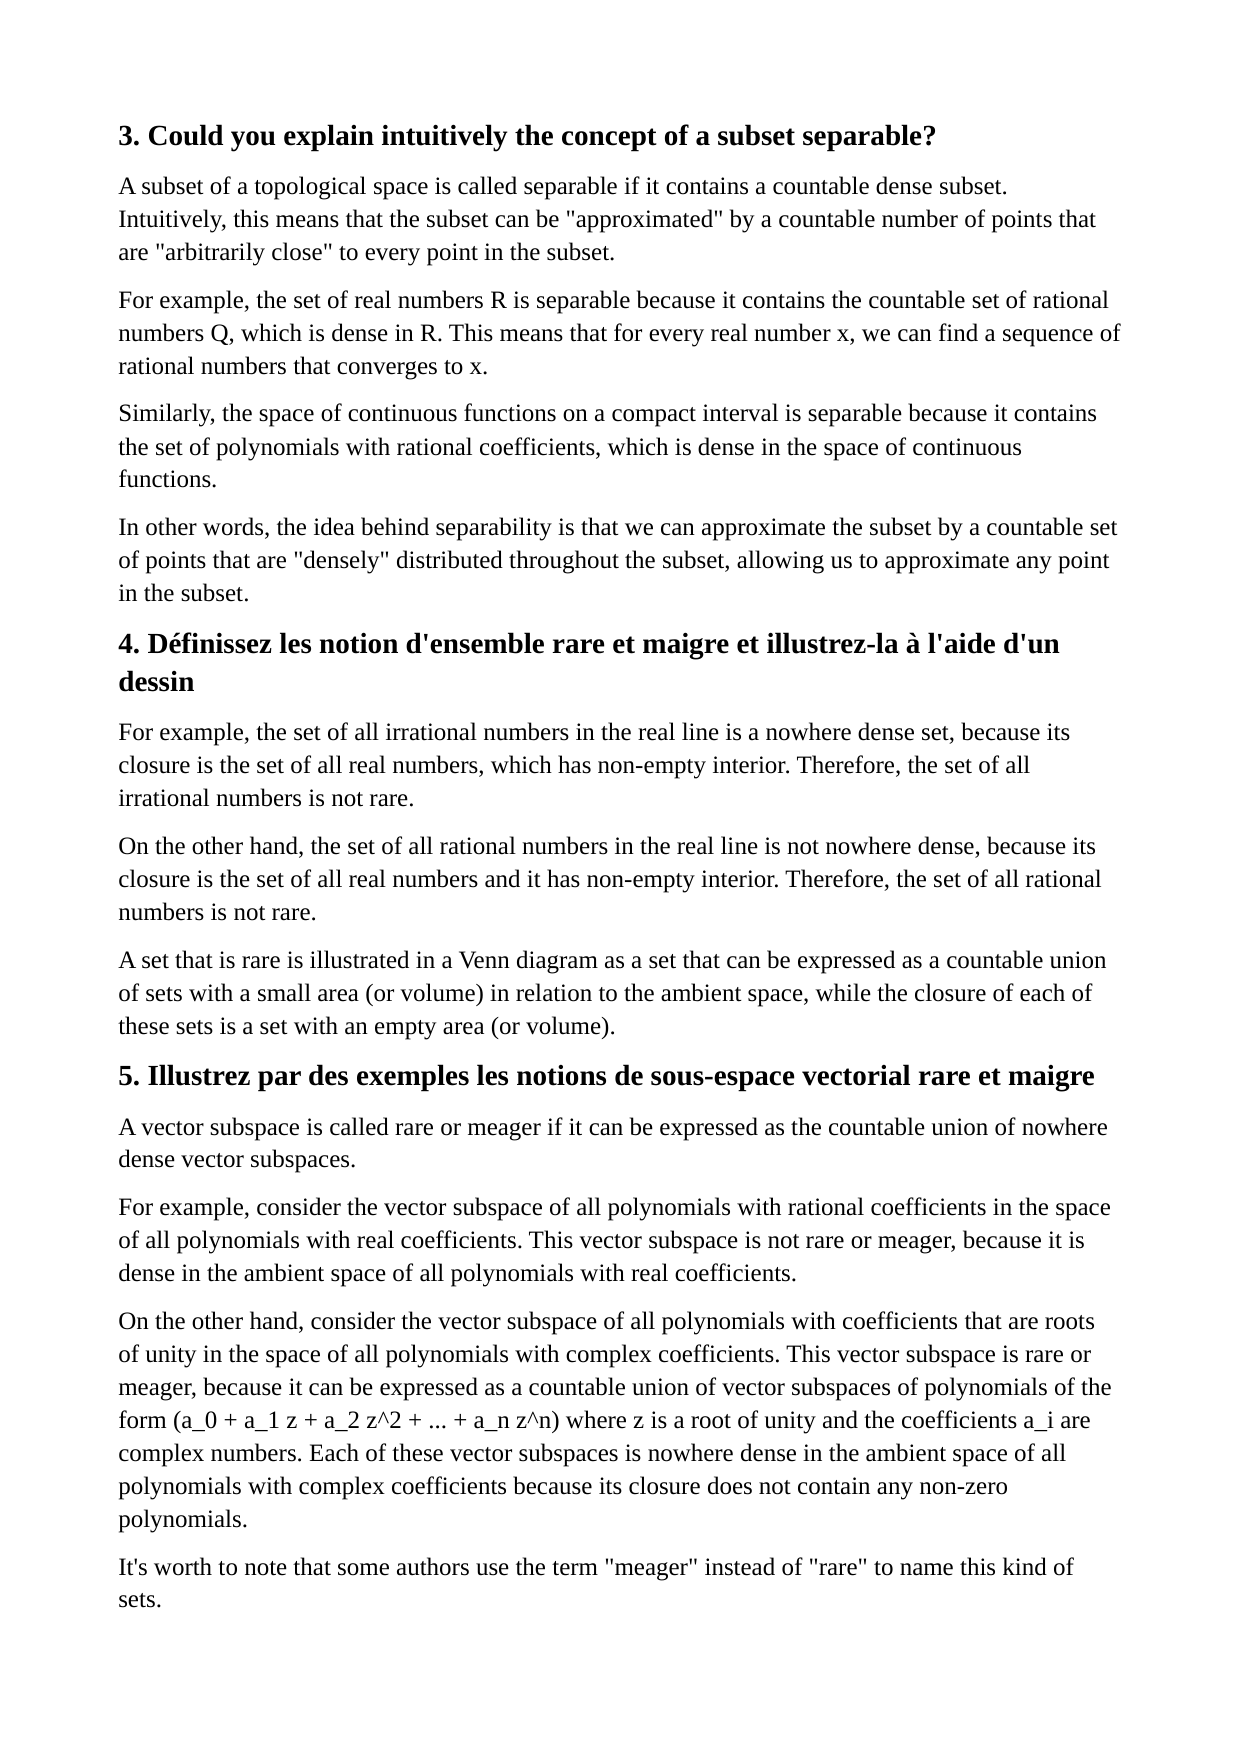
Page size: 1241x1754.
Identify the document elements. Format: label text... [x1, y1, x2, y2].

text For example, the set of all irrational numbers in the real line is a nowhere dense set, because its closure is the set of all real numbers, which has non-empty interior. Therefore, the set of all irrational numbers is not rare. [118, 717, 1122, 812]
text A subset of a topological space is called separable if it contains a countable dense subset. Intuitively, this means that the subset can be "approximated" by a countable number of points that are "arbitrarily close" to every point in the subset. [118, 171, 1122, 266]
text A set that is rare is illustrated in a Venn diagram as a set that can be expressed as a countable union of sets with a small area (or volume) in relation to the ambient space, while the closure of each of these sets is a set with an empty area (or volume). [118, 945, 1122, 1039]
text In other words, the idea behind separability is that we can approximate the subset by a countable set of points that are "densely" distributed throughout the subset, allowing us to approximate any point in the subset. [118, 512, 1122, 607]
text It's worth to note that some authors use the term "meager" instead of "rare" to name this kind of sets. [118, 1552, 1122, 1613]
text A vector subspace is called rare or meager if it can be expressed as the countable union of nowhere dense vector subspaces. [118, 1112, 1122, 1173]
text 4. Définissez les notion d'ensemble rare et maigre et illustrez-la à l'aide d'un dessin [118, 626, 1122, 698]
text Similarly, the space of continuous functions on a compact interval is separable because it contains the set of polynomials with rational coefficients, which is dense in the space of continuous functions. [118, 398, 1122, 493]
text 5. Illustrez par des exemples les notions de sous-espace vectorial rare et maigre [118, 1058, 1122, 1092]
text On the other hand, consider the vector subspace of all polynomials with coefficients that are roots of unity in the space of all polynomials with complex coefficients. This vector subspace is rare or meager, because it can be expressed as a countable union of vector subspaces of polynomials of the form (a_0 + a_1 z + a_2 z^2 + ... + a_n z^n) where z is a root of unity and the coefficients a_i are complex numbers. Each of these vector subspaces is nowhere dense in the ambient space of all polynomials with complex coefficients because its closure does not contain any non-zero polynomials. [118, 1306, 1122, 1533]
text For example, the set of real numbers R is separable because it contains the countable set of rational numbers Q, which is dense in R. This means that for every real number x, we can find a sequence of rational numbers that converges to x. [118, 285, 1122, 380]
text On the other hand, the set of all rational numbers in the real line is not nowhere dense, because its closure is the set of all real numbers and it has non-empty interior. Therefore, the set of all rational numbers is not rare. [118, 831, 1122, 926]
text For example, consider the vector subspace of all polynomials with rational coefficients in the space of all polynomials with real coefficients. This vector subspace is not rare or meager, because it is dense in the ambient space of all polynomials with real coefficients. [118, 1192, 1122, 1287]
text 3. Could you explain intuitively the concept of a subset separable? [118, 118, 1122, 152]
